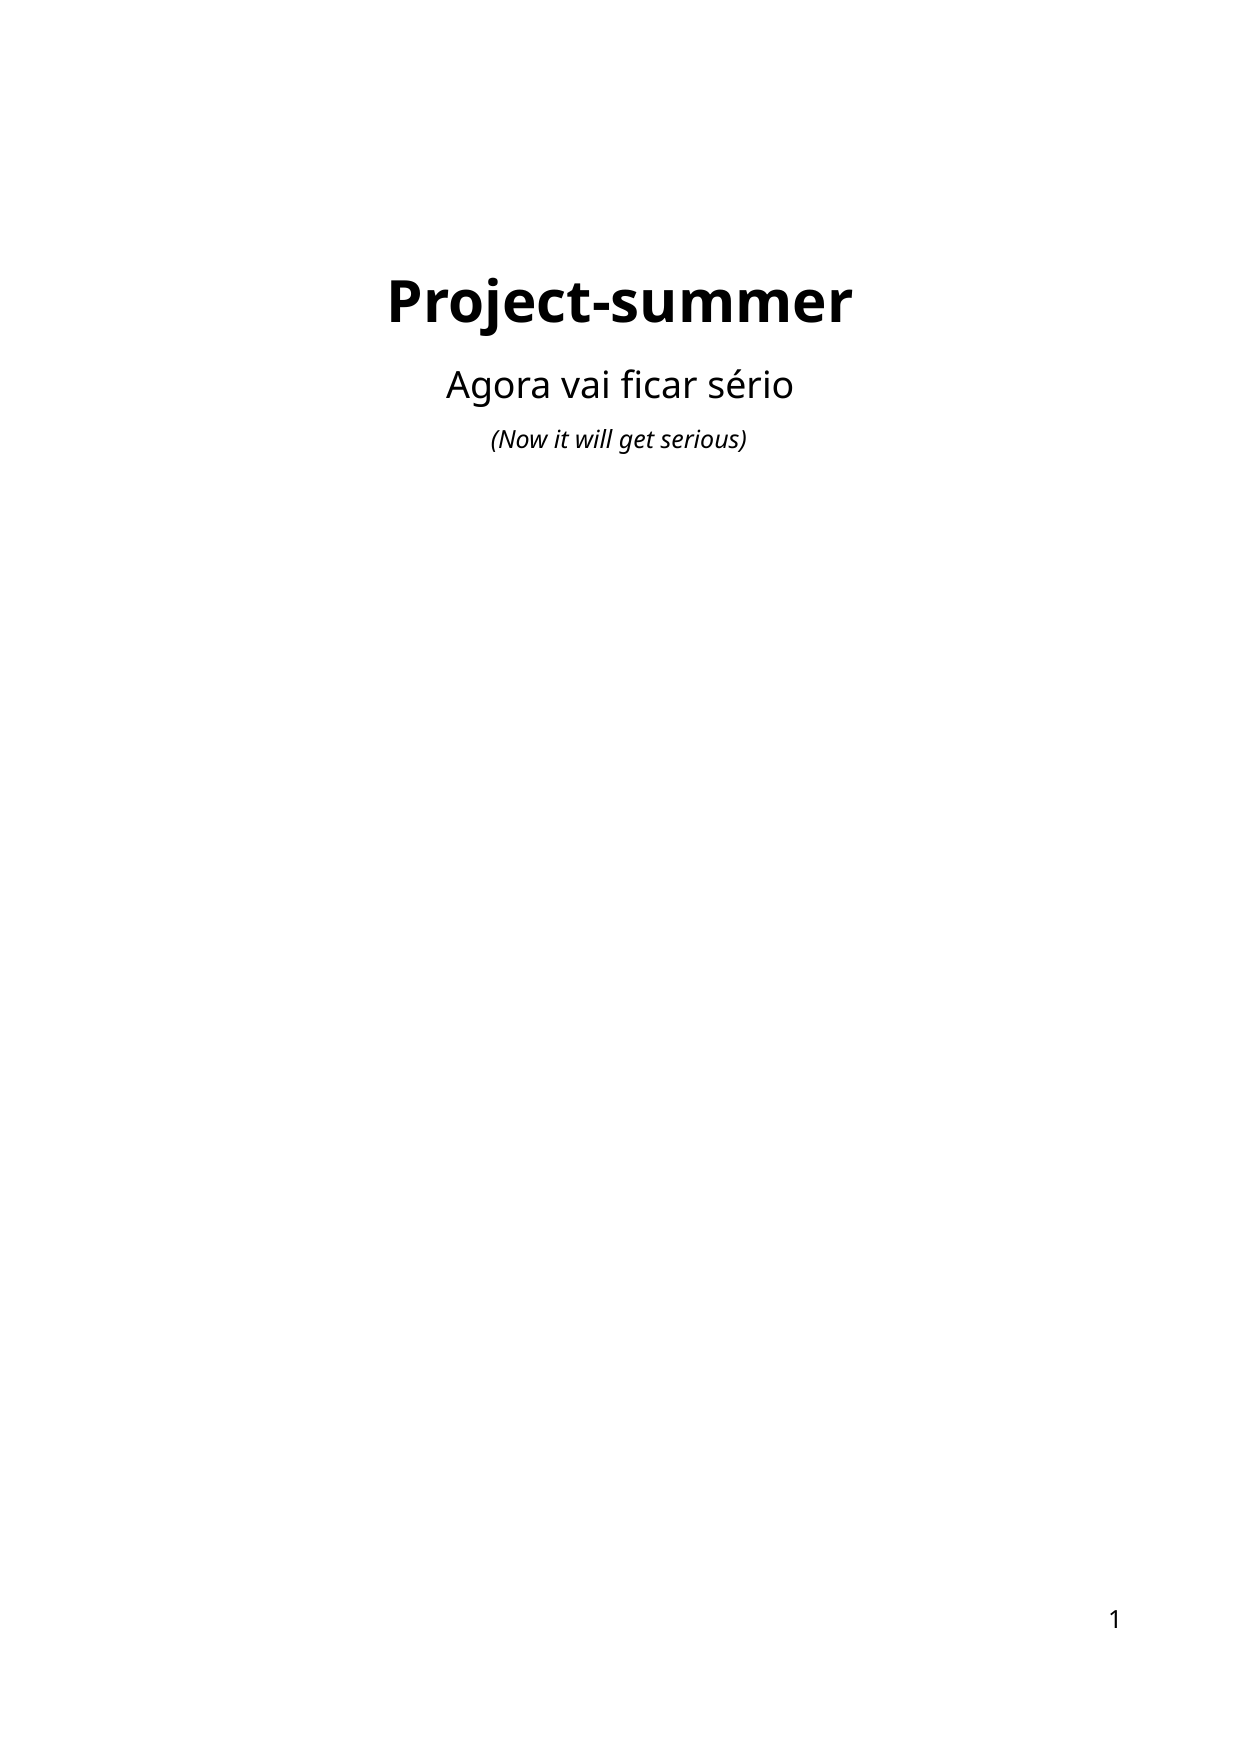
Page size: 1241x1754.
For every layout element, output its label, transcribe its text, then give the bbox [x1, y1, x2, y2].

title Project-summer [118, 260, 1122, 339]
text (Now it will get serious) [177, 422, 1063, 456]
subtitle Agora vai ficar sério [118, 358, 1122, 409]
